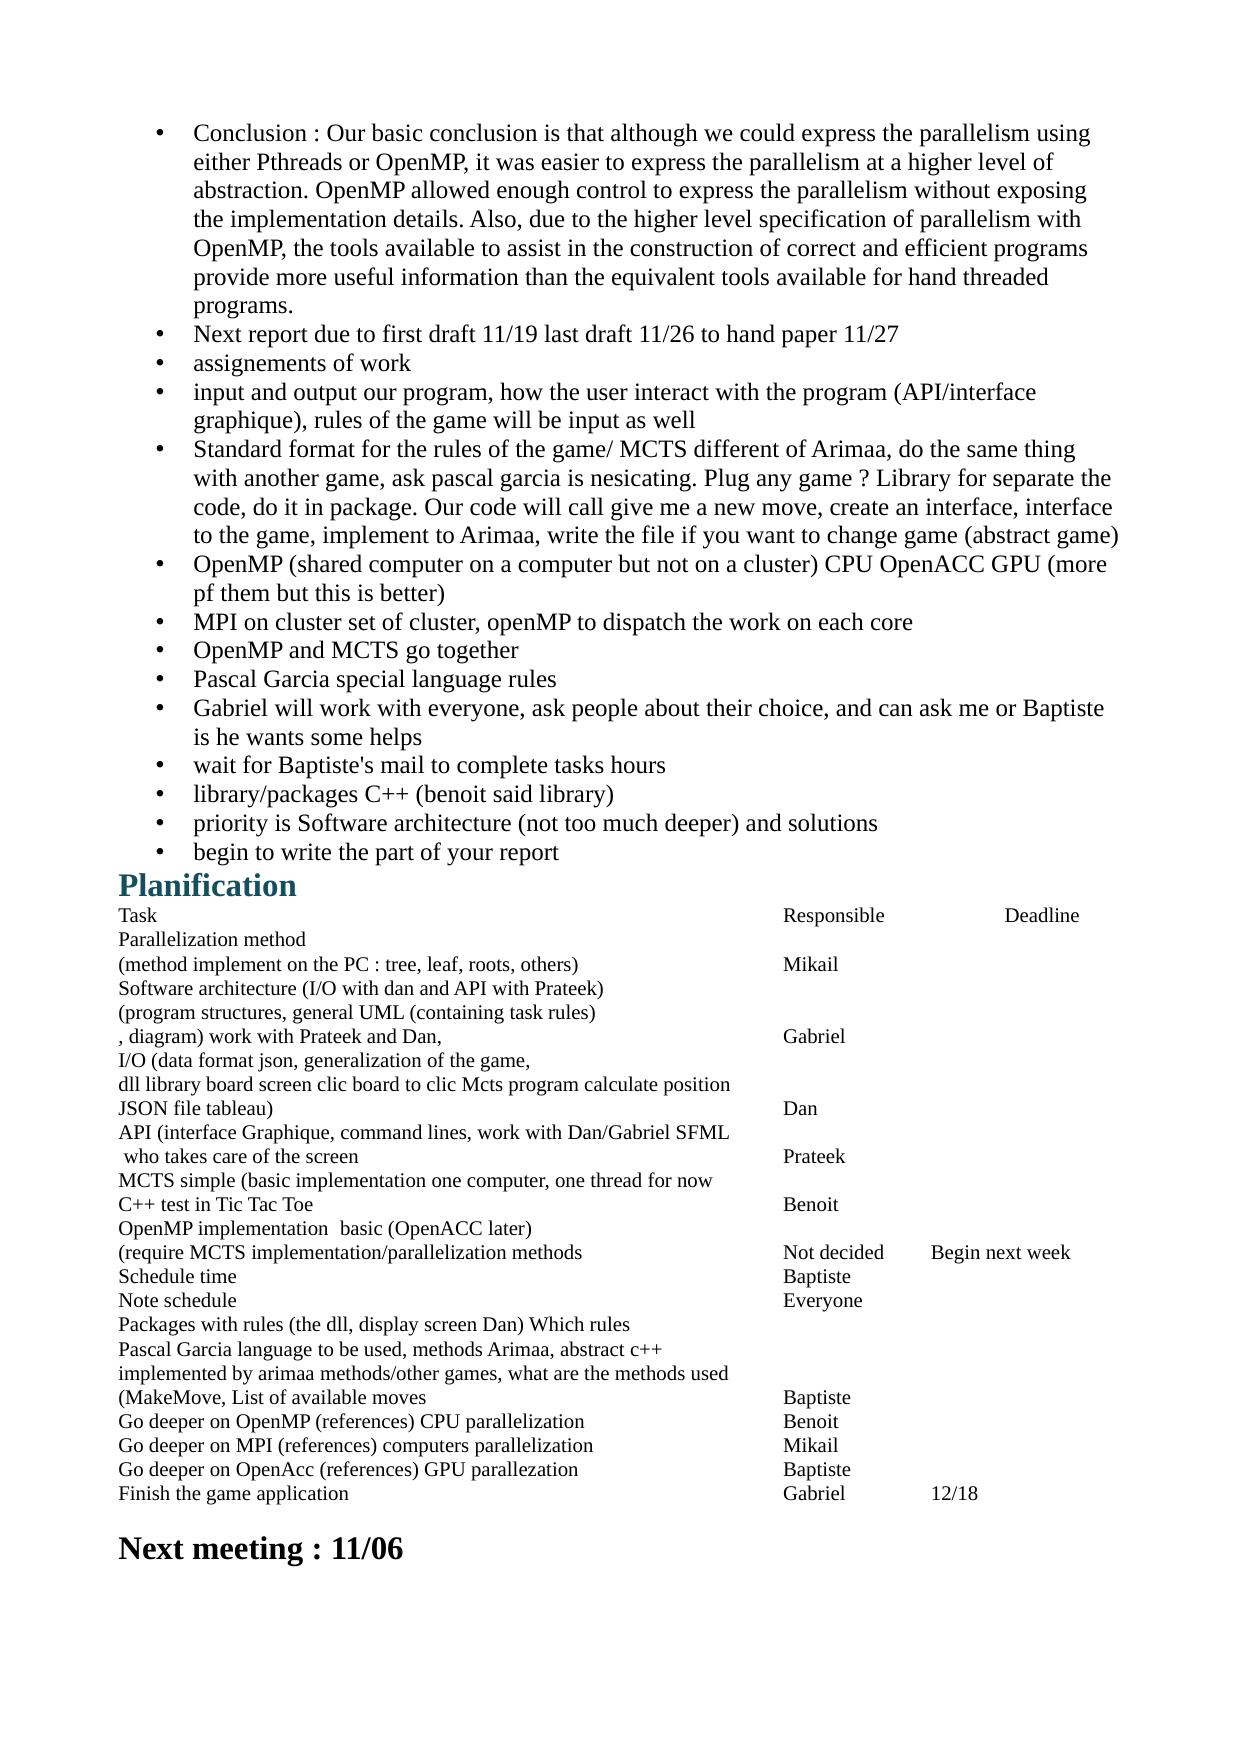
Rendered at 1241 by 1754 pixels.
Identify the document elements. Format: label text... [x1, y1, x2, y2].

list Pascal Garcia special language rules [156, 664, 1122, 693]
list OpenMP (shared computer on a computer but not on a cluster) CPU OpenACC GPU (more pf them but this is better) [156, 549, 1122, 607]
text Note schedule Everyone [118, 1288, 1122, 1312]
list priority is Software architecture (not too much deeper) and solutions [156, 808, 1122, 837]
text Packages with rules (the dll, display screen Dan) Which rules [118, 1312, 1122, 1336]
list Gabriel will work with everyone, ask people about their choice, and can ask me or Baptiste is he wants some helps [156, 693, 1122, 751]
text C++ test in Tic Tac Toe Benoit [118, 1192, 1122, 1216]
text who takes care of the screen Prateek [118, 1144, 1122, 1168]
list Conclusion : Our basic conclusion is that although we could express the parallelism using either Pthreads or OpenMP, it was easier to express the parallelism at a higher level of abstraction. OpenMP allowed enough control to express the parallelism without exposing the implementation details. Also, due to the higher level specification of parallelism with OpenMP, the tools available to assist in the construction of correct and efficient programs provide more useful information than the equivalent tools available for hand threaded programs. [156, 118, 1122, 319]
text (method implement on the PC : tree, leaf, roots, others) Mikail [118, 951, 1122, 976]
list library/packages C++ (benoit said library) [156, 779, 1122, 808]
text Software architecture (I/O with dan and API with Prateek) [118, 976, 1122, 999]
text API (interface Graphique, command lines, work with Dan/Gabriel SFML [118, 1120, 1122, 1144]
text (require MCTS implementation/parallelization methods Not decided Begin next week [118, 1240, 1122, 1264]
list wait for Baptiste's mail to complete tasks hours [156, 751, 1122, 779]
text Finish the game application Gabriel 12/18 [118, 1481, 1122, 1505]
text JSON file tableau) Dan [118, 1096, 1122, 1120]
text (MakeMove, List of available moves Baptiste [118, 1384, 1122, 1409]
text (program structures, general UML (containing task rules) [118, 999, 1122, 1024]
text implemented by arimaa methods/other games, what are the methods used [118, 1361, 1122, 1384]
text , diagram) work with Prateek and Dan, Gabriel [118, 1024, 1122, 1048]
list Next report due to first draft 11/19 last draft 11/26 to hand paper 11/27 [156, 319, 1122, 348]
list input and output our program, how the user interact with the program (API/interface graphique), rules of the game will be input as well [156, 377, 1122, 434]
subtitle Next meeting : 11/06 [118, 1529, 1122, 1567]
text dll library board screen clic board to clic Mcts program calculate position [118, 1072, 1122, 1096]
text Pascal Garcia language to be used, methods Arimaa, abstract c++ [118, 1336, 1122, 1361]
text Go deeper on MPI (references) computers parallelization Mikail [118, 1433, 1122, 1457]
text OpenMP implementation basic (OpenACC later) [118, 1216, 1122, 1240]
list Standard format for the rules of the game/ MCTS different of Arimaa, do the same thing with another game, ask pascal garcia is nesicating. Plug any game ? Library for separate the code, do it in package. Our code will call give me a new move, create an interface, interface to the game, implement to Arimaa, write the file if you want to change game (abstract game) [156, 434, 1122, 549]
subtitle Planification [118, 866, 1122, 903]
text Schedule time Baptiste [118, 1264, 1122, 1288]
text Parallelization method [118, 927, 1122, 951]
text MCTS simple (basic implementation one computer, one thread for now [118, 1168, 1122, 1192]
list begin to write the part of your report [156, 837, 1122, 866]
text Task Responsible Deadline [118, 903, 1122, 927]
text I/O (data format json, generalization of the game, [118, 1048, 1122, 1072]
list assignements of work [156, 348, 1122, 377]
list MPI on cluster set of cluster, openMP to dispatch the work on each core [156, 607, 1122, 636]
text Go deeper on OpenAcc (references) GPU parallezation Baptiste [118, 1457, 1122, 1481]
text Go deeper on OpenMP (references) CPU parallelization Benoit [118, 1409, 1122, 1433]
list OpenMP and MCTS go together [156, 636, 1122, 664]
